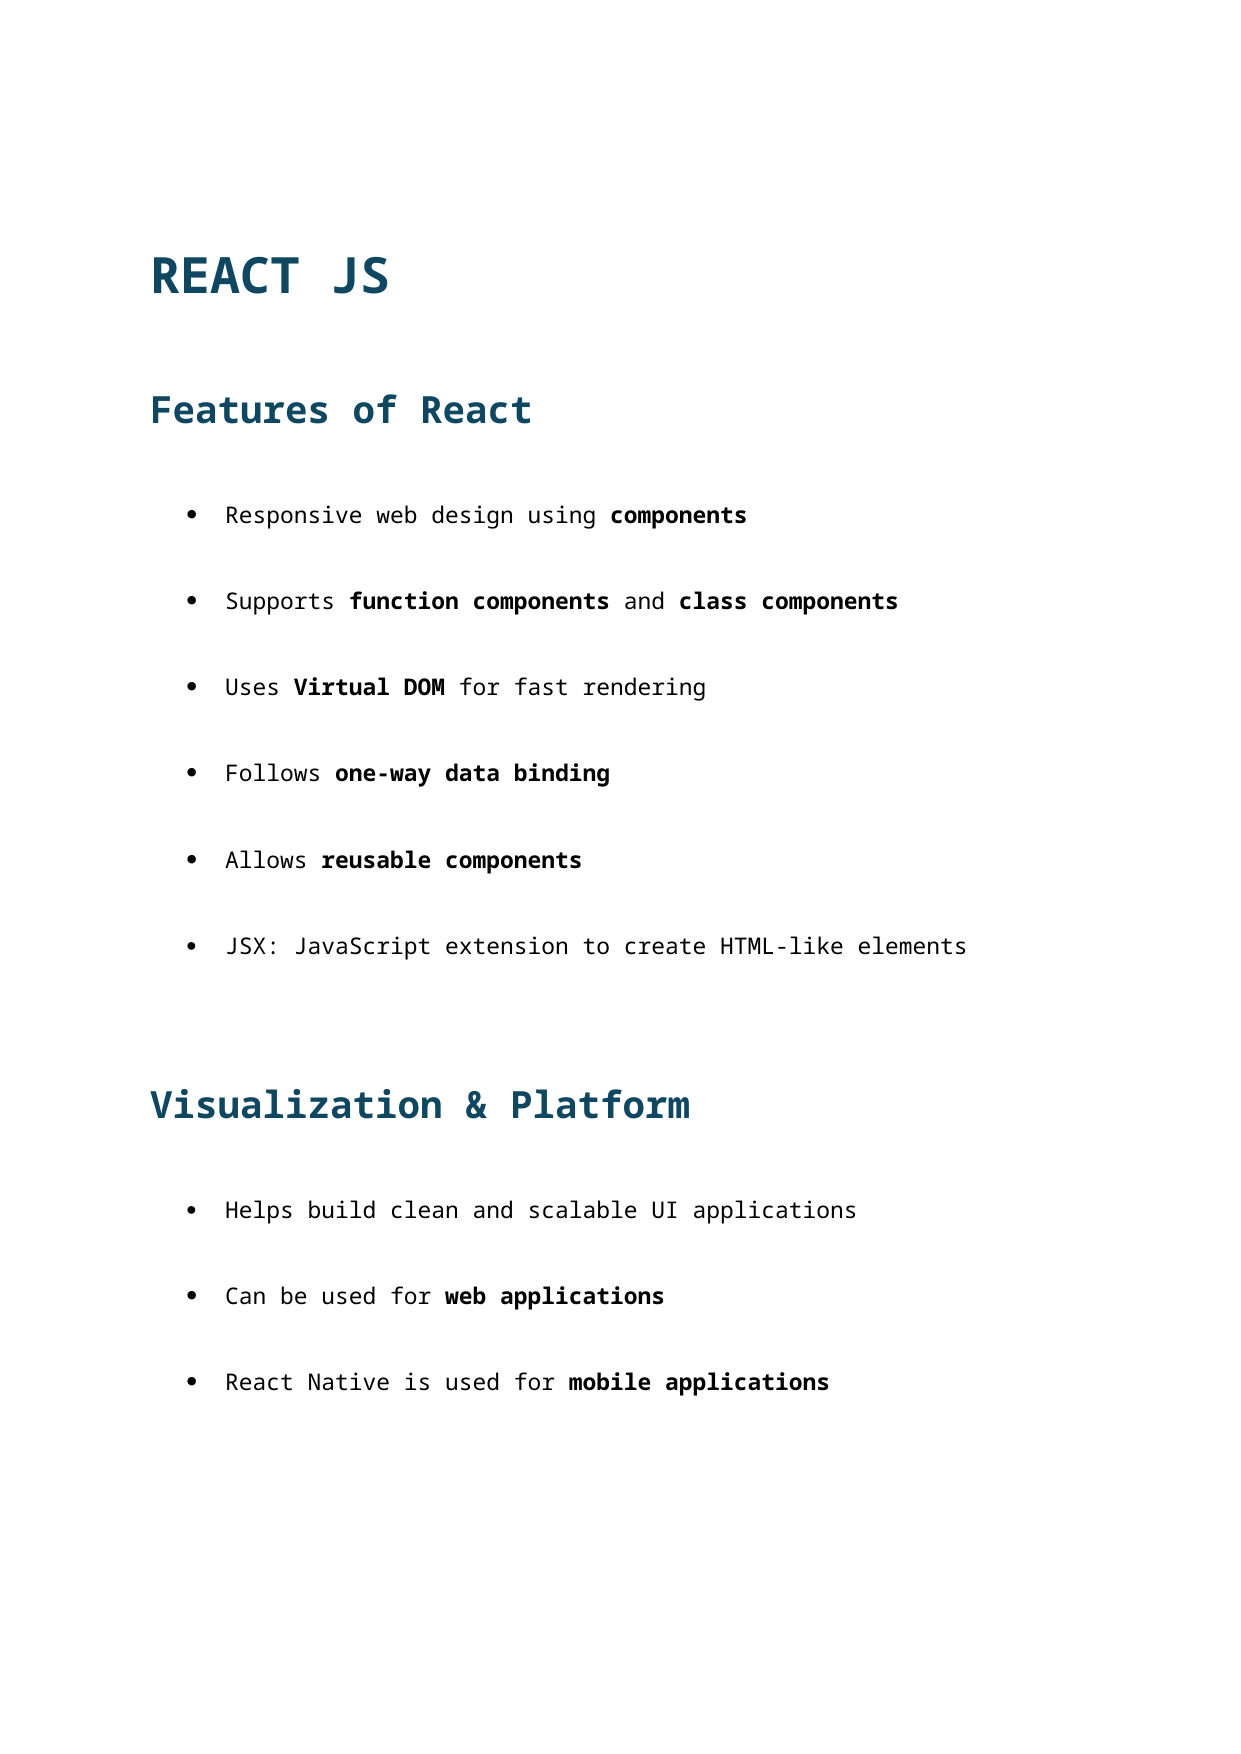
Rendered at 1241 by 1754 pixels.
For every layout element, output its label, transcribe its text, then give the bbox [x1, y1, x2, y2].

list Allows reusable components [187, 844, 1090, 875]
list Can be used for web applications [187, 1280, 1090, 1311]
subtitle Visualization & Platform [150, 1078, 1090, 1129]
list JSX: JavaScript extension to create HTML-like elements [187, 930, 1090, 961]
subtitle Features of React [150, 383, 1090, 434]
subtitle REACT JS [150, 240, 1090, 308]
list Uses Virtual DOM for fast rendering [187, 671, 1090, 702]
list Helps build clean and scalable UI applications [187, 1194, 1090, 1225]
list React Native is used for mobile applications [187, 1366, 1090, 1397]
list Follows one-way data binding [187, 757, 1090, 789]
list Responsive web design using components [187, 499, 1090, 530]
list Supports function components and class components [187, 585, 1090, 616]
